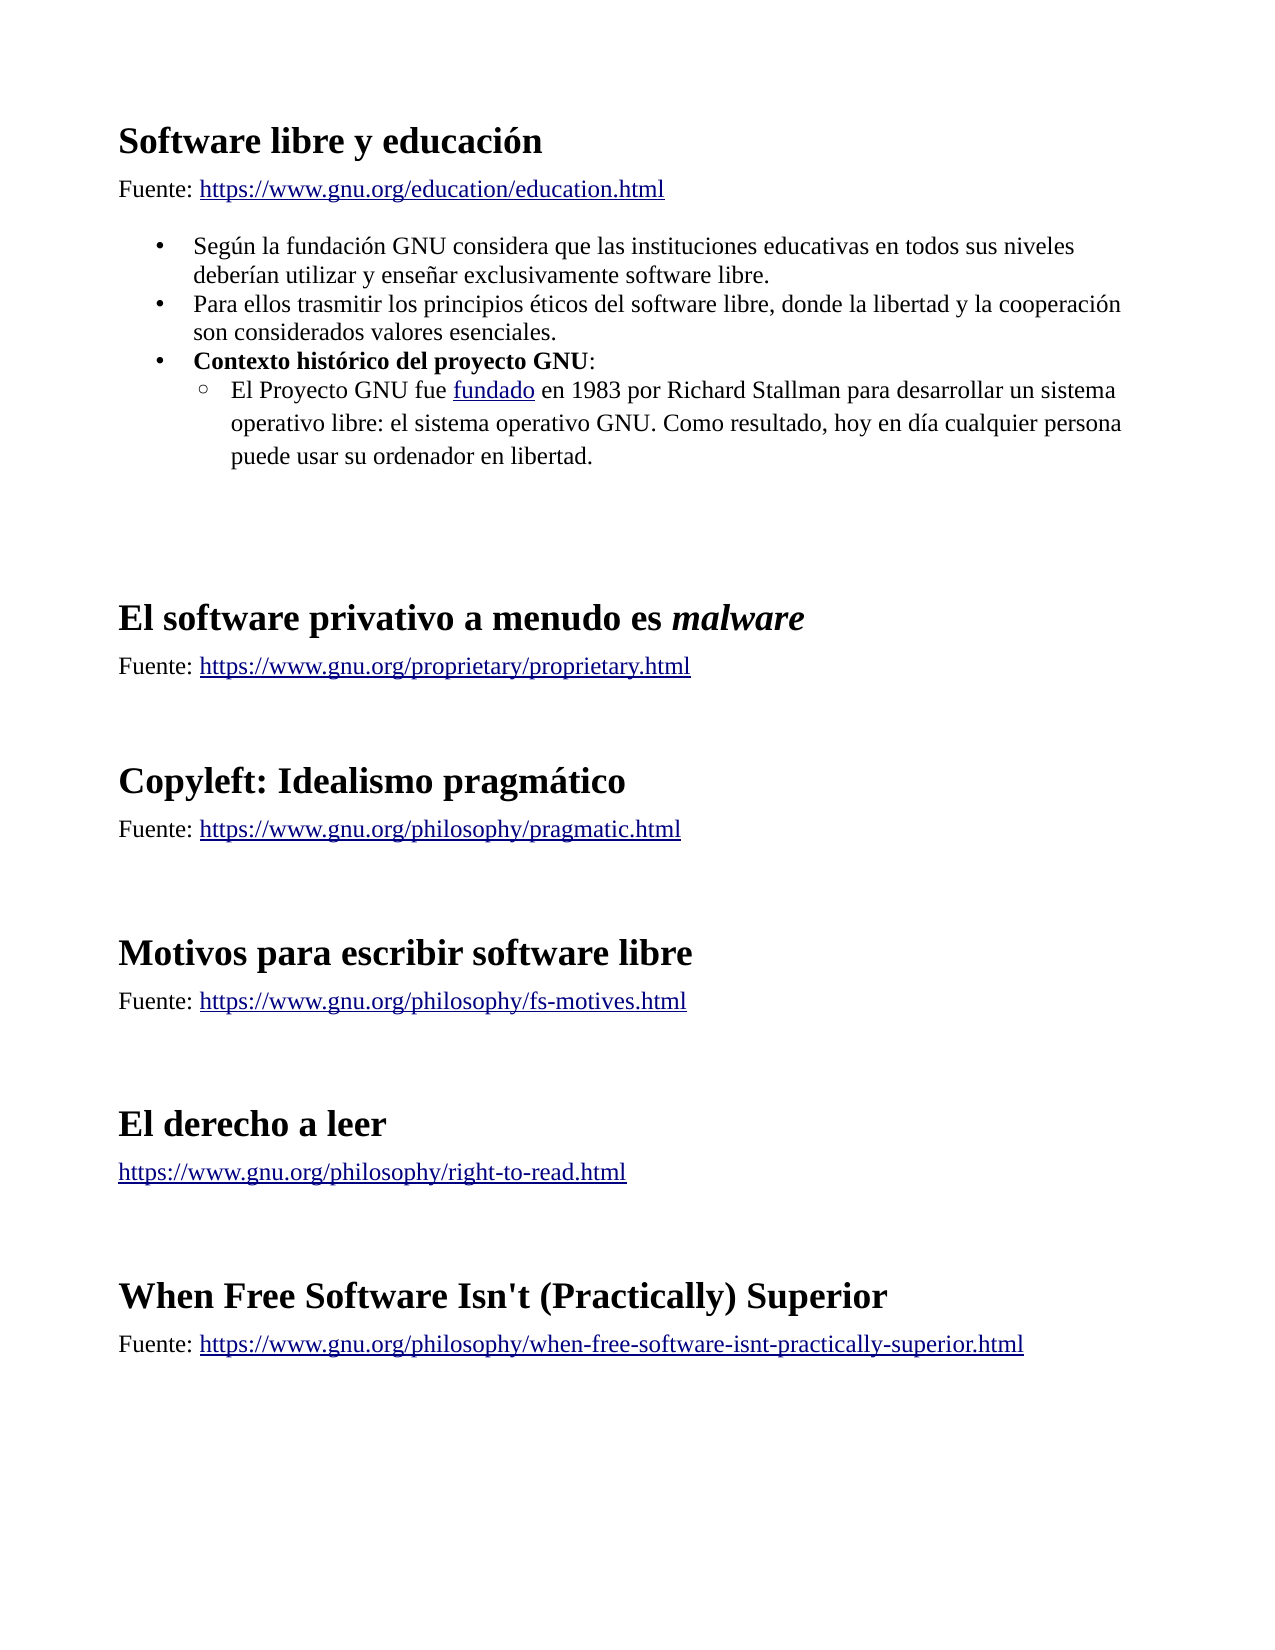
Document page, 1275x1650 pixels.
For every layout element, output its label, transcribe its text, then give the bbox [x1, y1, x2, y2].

text Fuente: https://www.gnu.org/education/education.html [118, 174, 1157, 202]
subtitle Copyleft: Idealismo pragmático [118, 758, 1157, 802]
subtitle El derecho a leer [118, 1102, 1157, 1145]
subtitle El software privativo a menudo es malware [118, 596, 1157, 639]
list Según la fundación GNU considera que las instituciones educativas en todos sus niveles deberían utilizar y enseñar exclusivamente software libre. [156, 231, 1157, 289]
text Fuente: https://www.gnu.org/philosophy/when-free-software-isnt-practically-superior.html [118, 1329, 1157, 1358]
subtitle When Free Software Isn't (Practically) Superior [118, 1273, 1157, 1317]
list El Proyecto GNU fue fundado en 1983 por Richard Stallman para desarrollar un sistema operativo libre: el sistema operativo GNU. Como resultado, hoy en día cualquier persona puede usar su ordenador en libertad. [193, 375, 1157, 470]
subtitle Software libre y educación [118, 118, 1157, 161]
text Fuente: https://www.gnu.org/philosophy/pragmatic.html [118, 814, 1157, 843]
subtitle Motivos para escribir software libre [118, 930, 1157, 973]
text Fuente: https://www.gnu.org/proprietary/proprietary.html [118, 651, 1157, 680]
list Contexto histórico del proyecto GNU: [156, 346, 1157, 375]
text https://www.gnu.org/philosophy/right-to-read.html [118, 1157, 1157, 1186]
list Para ellos trasmitir los principios éticos del software libre, donde la libertad y la cooperación son considerados valores esenciales. [156, 289, 1157, 346]
text Fuente: https://www.gnu.org/philosophy/fs-motives.html [118, 986, 1157, 1014]
